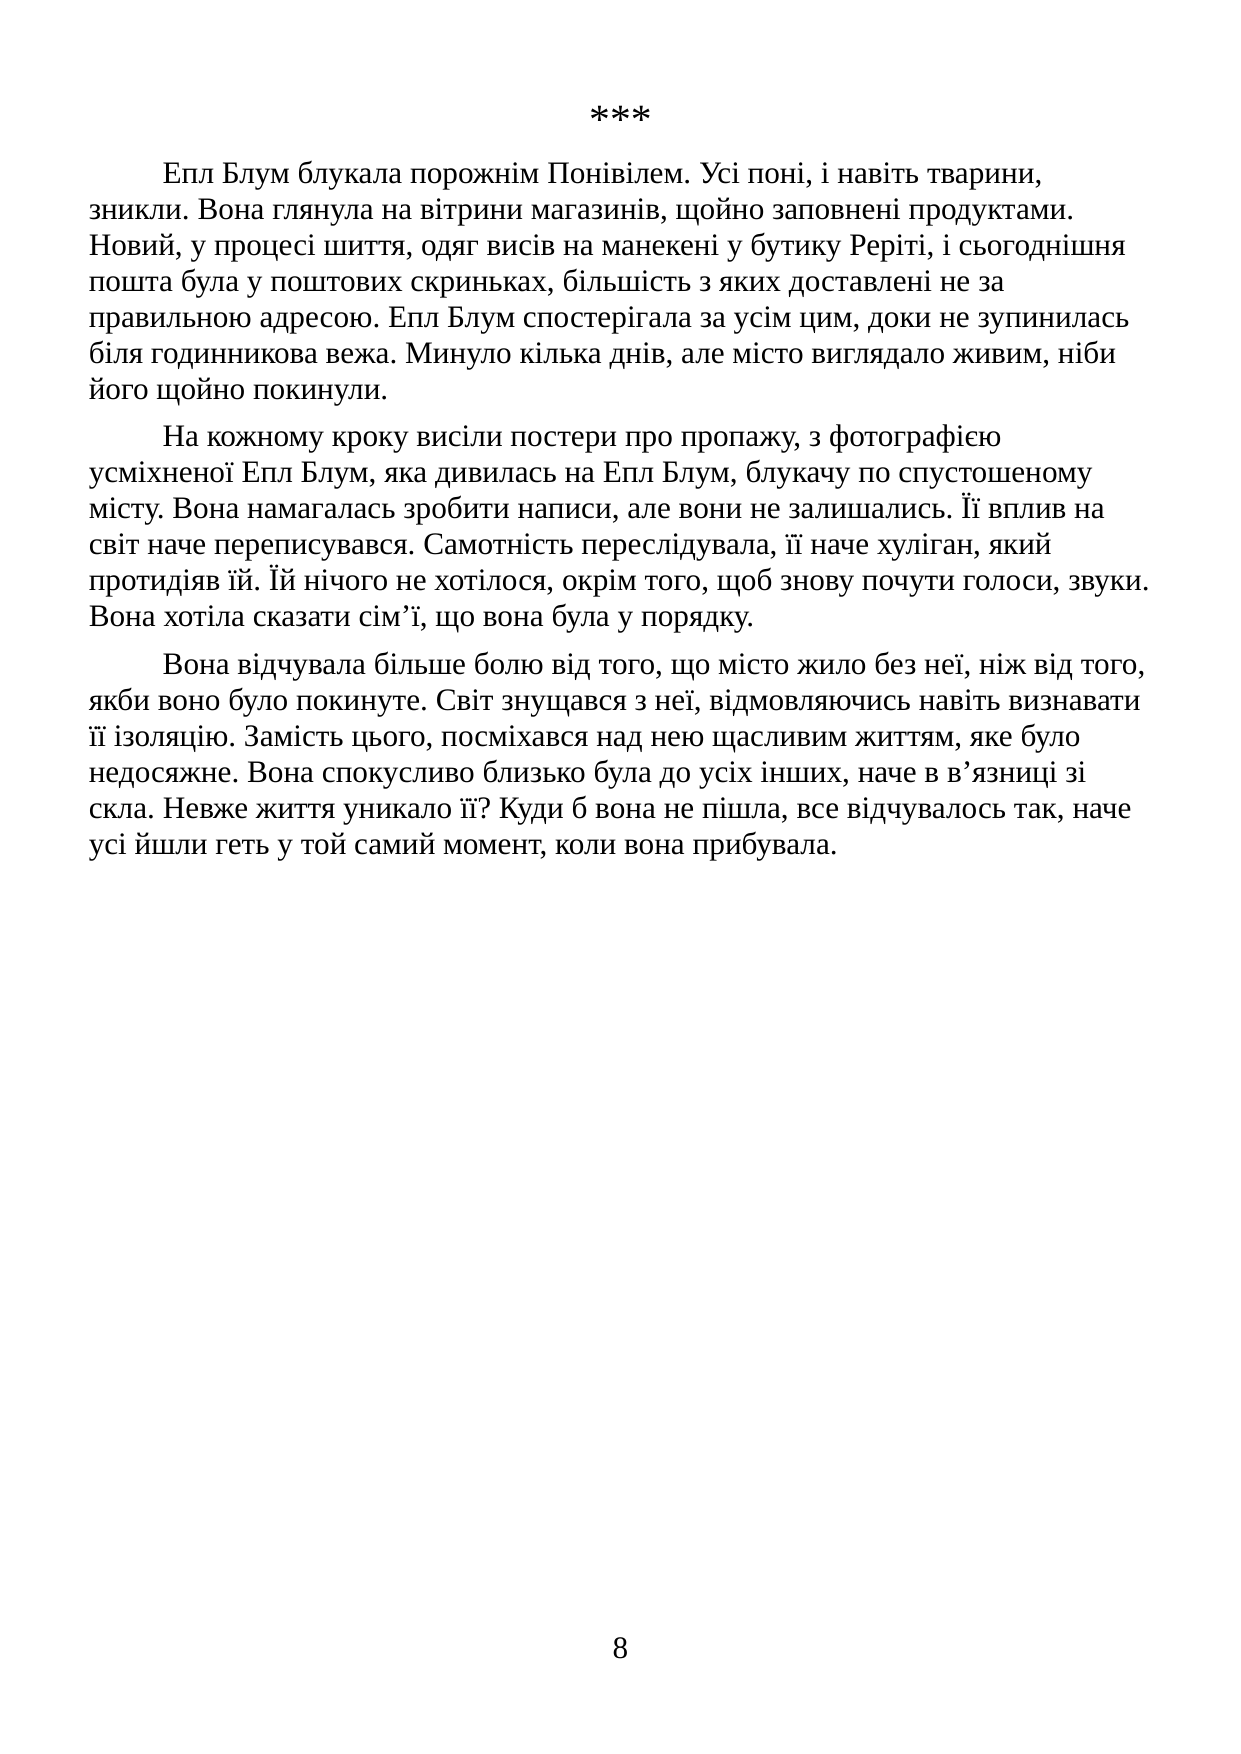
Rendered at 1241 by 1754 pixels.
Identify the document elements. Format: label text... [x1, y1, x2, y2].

text На кожному кроку висіли постери про пропажу, з фотографією усміхненої Епл Блум, яка дивилась на Епл Блум, блукачу по спустошеному місту. Вона намагалась зробити написи, але вони не залишались. Її вплив на світ наче переписувався. Самотність переслідувала, її наче хуліган, який протидіяв їй. Їй нічого не хотілося, окрім того, щоб знову почути голоси, звуки. Вона хотіла сказати сім’ї, що вона була у порядку. [88, 418, 1152, 633]
text Епл Блум блукала порожнім Понівілем. Усі поні, і навіть тварини, зникли. Вона глянула на вітрини магазинів, щойно заповнені продуктами. Новий, у процесі шиття, одяг висів на манекені у бутику Реріті, і сьогоднішня пошта була у поштових скриньках, більшість з яких доставлені не за правильною адресою. Епл Блум спостерігала за усім цим, доки не зупинилась біля годинникова вежа. Минуло кілька днів, але місто виглядало живим, ніби його щойно покинули. [88, 154, 1152, 406]
text *** [88, 94, 1152, 142]
text Вона відчувала більше болю від того, що місто жило без неї, ніж від того, якби воно було покинуте. Світ знущався з неї, відмовляючись навіть визнавати її ізоляцію. Замість цього, посміхався над нею щасливим життям, яке було недосяжне. Вона спокусливо близько була до усіх інших, наче в в’язниці зі скла. Невже життя уникало її? Куди б вона не пішла, все відчувалось так, наче усі йшли геть у той самий момент, коли вона прибувала. [88, 645, 1152, 861]
